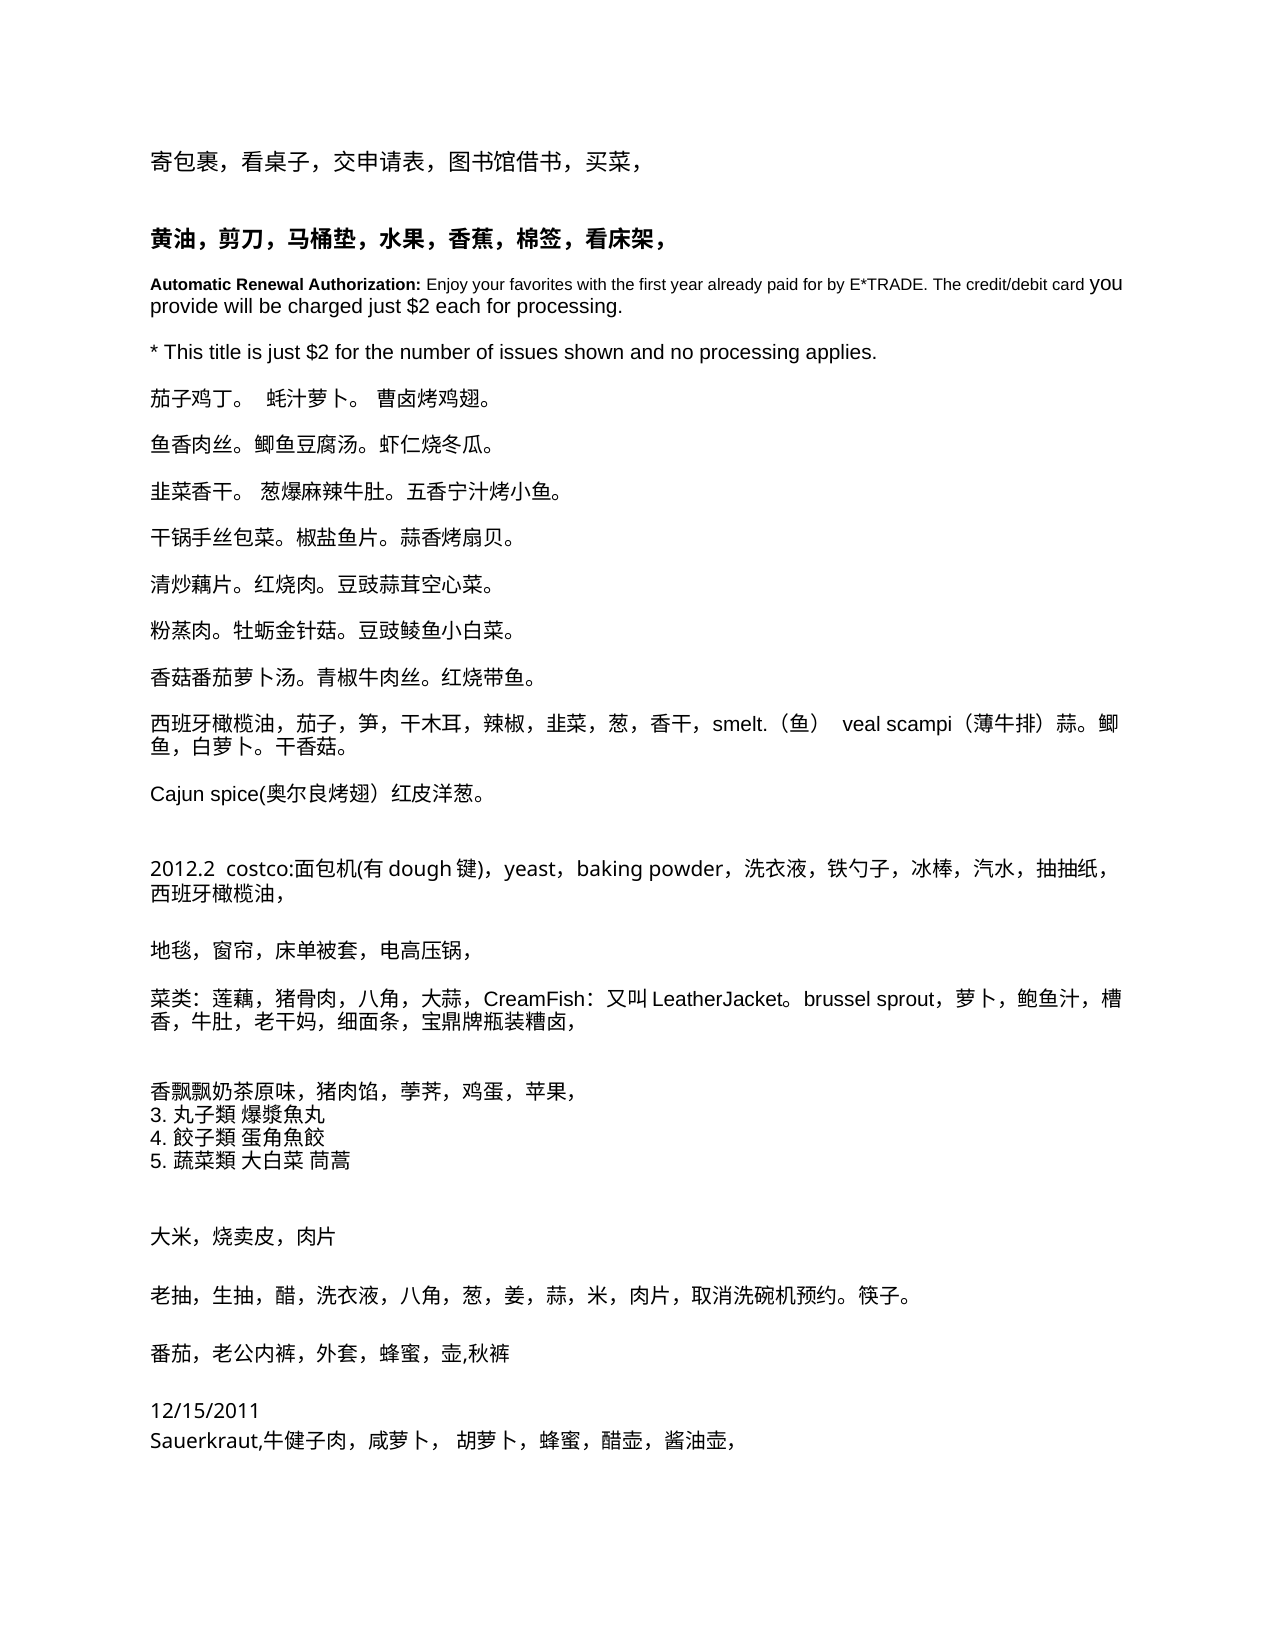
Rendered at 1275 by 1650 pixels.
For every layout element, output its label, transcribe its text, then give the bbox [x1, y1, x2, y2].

text 香飘飘奶茶原味，猪肉馅，荸荠，鸡蛋，苹果， [587, 1080, 1125, 1103]
text 12/15/2011 [261, 1396, 1125, 1425]
text Cajun spice(奥尔良烤翅）红皮洋葱。 [495, 782, 1125, 805]
text 西班牙橄榄油，茄子，笋，干木耳，辣椒，韭菜，葱，香干，smelt.（鱼） veal scampi（薄牛排）蒜。鲫鱼，白萝卜。干香菇。 [150, 712, 1125, 759]
text 4. 餃子類 蛋角魚餃 [325, 1127, 1125, 1150]
text 3. 丸子類 爆漿魚丸 [150, 1103, 1125, 1127]
text 番茄，老公内裤，外套，蜂蜜，壶,秋裤 [150, 1337, 1125, 1368]
text 2012.2 costco:面包机(有dough键)，yeast，baking powder，洗衣液，铁勺子，冰棒，汽水，抽抽纸，西班牙橄榄油， [296, 852, 1125, 905]
text 韭菜香干。 葱爆麻辣牛肚。五香宁汁烤小鱼。 [578, 480, 1125, 503]
text 黄油，剪刀，马桶垫，水果，香蕉，棉签，看床架， [677, 227, 1125, 252]
text 茄子鸡丁。 蚝汁萝卜。 曹卤烤鸡翅。 [501, 387, 1125, 411]
text 5. 蔬菜類 大白菜 茼蒿 [357, 1150, 1125, 1173]
text 寄包裹，看桌子，交申请表，图书馆借书，买菜， [654, 150, 1125, 176]
text 地毯，窗帘，床单被套，电高压锅， [483, 934, 1125, 964]
text 干锅手丝包菜。椒盐鱼片。蒜香烤扇贝。 [525, 527, 1125, 550]
text Automatic Renewal Authorization: Enjoy your favorites with the first year already paid for by E*TRADE. The credit/debit card you provide will be charged just $2 each for processing. [150, 271, 1125, 318]
text 清炒藕片。红烧肉。豆豉蒜茸空心菜。 [504, 573, 1125, 596]
text 老抽，生抽，醋，洗衣液，八角，葱，姜，蒜，米，肉片，取消洗碗机预约。筷子。 [921, 1279, 1125, 1309]
text 香菇番茄萝卜汤。青椒牛肉丝。红烧带鱼。 [546, 666, 1125, 689]
text Sauerkraut,牛健子肉，咸萝卜， 胡萝卜，蜂蜜，醋壶，酱油壶， [748, 1425, 1125, 1455]
text 粉蒸肉。牡蛎金针菇。豆豉鲮鱼小白菜。 [150, 619, 1125, 643]
text 大米，烧卖皮，肉片 [337, 1220, 1125, 1250]
text * This title is just $2 for the number of issues shown and no processing applies. [884, 341, 1125, 364]
text 菜类：莲藕，猪骨肉，八角，大蒜，CreamFish：又叫LeatherJacket。brussel sprout，萝卜，鲍鱼汁，槽香，牛肚，老干妈，细面条，宝鼎牌瓶装糟卤， [587, 987, 1125, 1034]
text 鱼香肉丝。鲫鱼豆腐汤。虾仁烧冬瓜。 [504, 434, 1125, 457]
